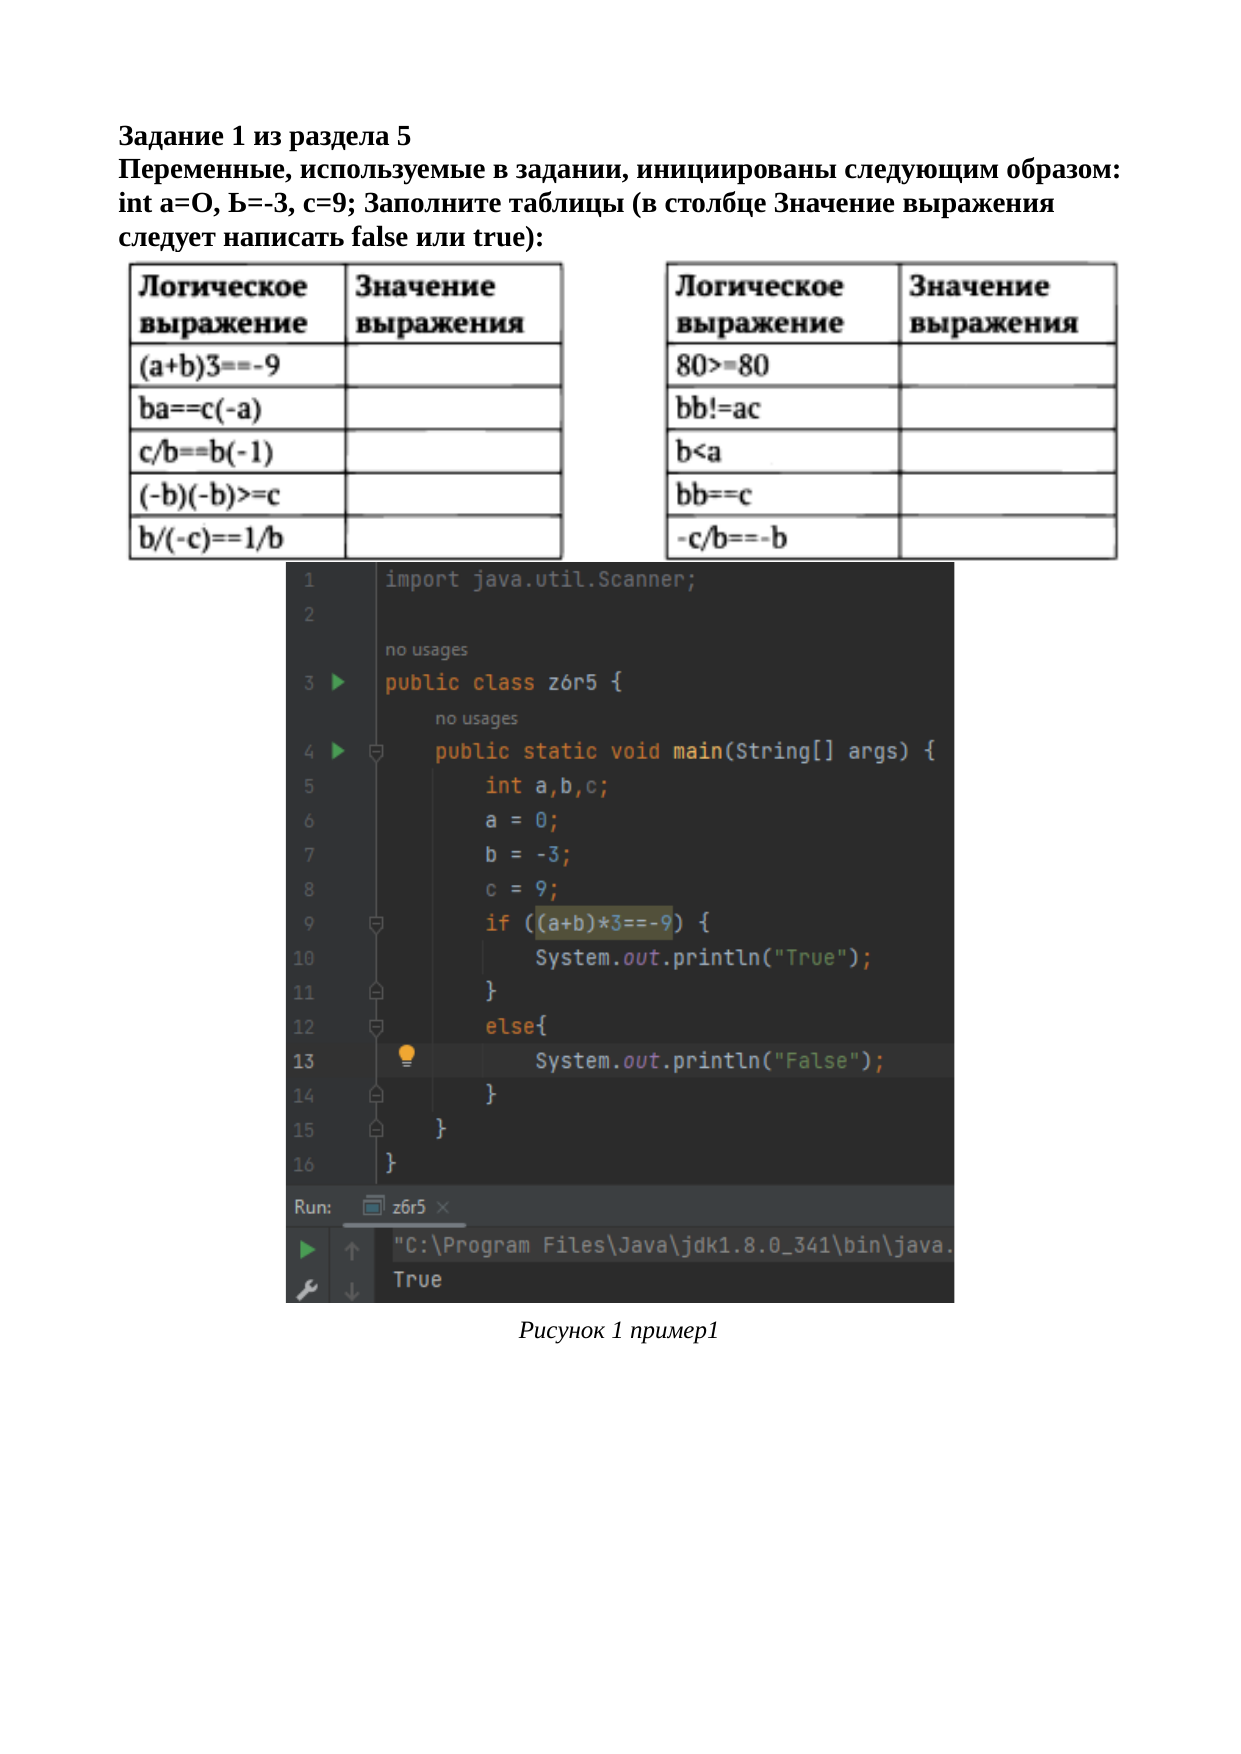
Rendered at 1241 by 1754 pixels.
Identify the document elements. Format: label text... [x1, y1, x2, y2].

text Переменные, используемые в задании, инициированы следующим образом: int а=О, Ь=-3, с=9; Заполните таблицы (в столбце Значение выражения следует написать false или true): [118, 152, 1122, 252]
text Рисунок 1 пример1 [118, 1315, 1122, 1344]
text Задание 1 из раздела 5 [118, 118, 1122, 152]
